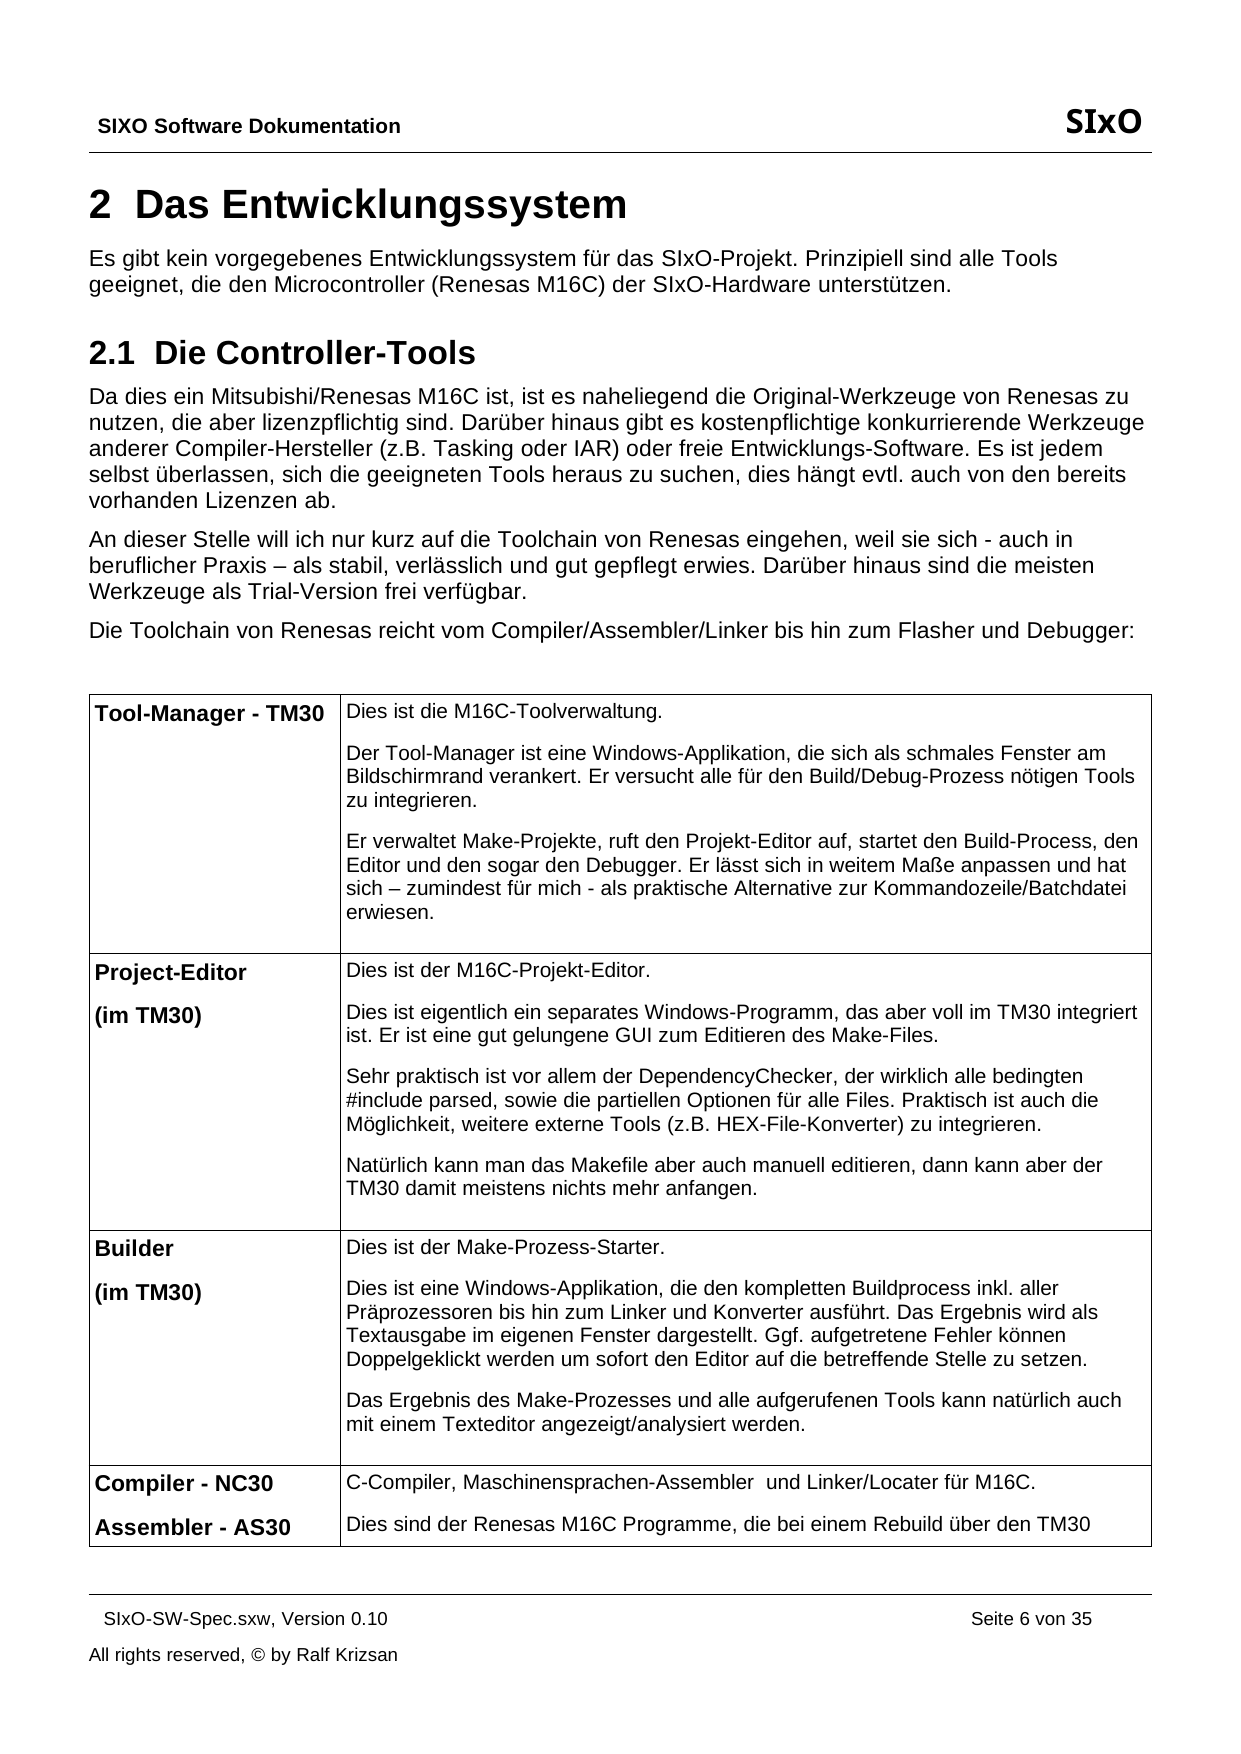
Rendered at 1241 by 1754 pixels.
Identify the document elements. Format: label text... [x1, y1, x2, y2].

text An dieser Stelle will ich nur kurz auf die Toolchain von Renesas eingehen, weil sie sich - auch in beruflicher Praxis – als stabil, verlässlich und gut gepflegt erwies. Darüber hinaus sind die meisten Werkzeuge als Trial-Version frei verfügbar. [88, 526, 1152, 604]
table_cell Builder (im TM30) [90, 1231, 340, 1465]
text Da dies ein Mitsubishi/Renesas M16C ist, ist es naheliegend die Original-Werkzeuge von Renesas zu nutzen, die aber lizenzpflichtig sind. Darüber hinaus gibt es kostenpflichtige konkurrierende Werkzeuge anderer Compiler-Hersteller (z.B. Tasking oder IAR) oder freie Entwicklungs-Software. Es ist jedem selbst überlassen, sich die geeigneten Tools heraus zu suchen, dies hängt evtl. auch von den bereits vorhanden Lizenzen ab. [88, 384, 1152, 514]
table_cell C-Compiler, Maschinensprachen-Assembler und Linker/Locater für M16C. Dies sind der Renesas M16C Programme, die bei einem Rebuild über den TM30 [341, 1466, 1151, 1546]
table_header Dies ist die M16C-Toolverwaltung. Der Tool-Manager ist eine Windows-Applikation, die sich als schmales Fenster am Bildschirmrand verankert. Er versucht alle für den Build/Debug-Prozess nötigen Tools zu integrieren. Er verwaltet Make-Projekte, ruft den Projekt-Editor auf, startet den Build-Process, den Editor und den sogar den Debugger. Er lässt sich in weitem Maße anpassen und hat sich – zumindest für mich - als praktische Alternative zur Kommandozeile/Batchdatei erwiesen. [341, 695, 1151, 953]
text Es gibt kein vorgegebenes Entwicklungssystem für das SIxO-Projekt. Prinzipiell sind alle Tools geeignet, die den Microcontroller (Renesas M16C) der SIxO-Hardware unterstützen. [88, 245, 1152, 297]
subtitle Das Entwicklungssystem [88, 182, 1152, 227]
table_cell Dies ist der M16C-Projekt-Editor. Dies ist eigentlich ein separates Windows-Programm, das aber voll im TM30 integriert ist. Er ist eine gut gelungene GUI zum Editieren des Make-Files. Sehr praktisch ist vor allem der DependencyChecker, der wirklich alle bedingten #include parsed, sowie die partiellen Optionen für alle Files. Praktisch ist auch die Möglichkeit, weitere externe Tools (z.B. HEX-File-Konverter) zu integrieren. Natürlich kann man das Makefile aber auch manuell editieren, dann kann aber der TM30 damit meistens nichts mehr anfangen. [341, 954, 1151, 1230]
table_cell Project-Editor (im TM30) [90, 954, 340, 1230]
table_cell Dies ist der Make-Prozess-Starter. Dies ist eine Windows-Applikation, die den kompletten Buildprocess inkl. aller Präprozessoren bis hin zum Linker und Konverter ausführt. Das Ergebnis wird als Textausgabe im eigenen Fenster dargestellt. Ggf. aufgetretene Fehler können Doppelgeklickt werden um sofort den Editor auf die betreffende Stelle zu setzen. Das Ergebnis des Make-Prozesses und alle aufgerufenen Tools kann natürlich auch mit einem Texteditor angezeigt/analysiert werden. [341, 1231, 1151, 1465]
table_cell Compiler - NC30 Assembler - AS30 [90, 1466, 340, 1546]
subtitle Die Controller-Tools [88, 334, 1152, 371]
text Die Toolchain von Renesas reicht vom Compiler/Assembler/Linker bis hin zum Flasher und Debugger: [88, 617, 1152, 643]
table_header Tool-Manager - TM30 [90, 695, 340, 953]
